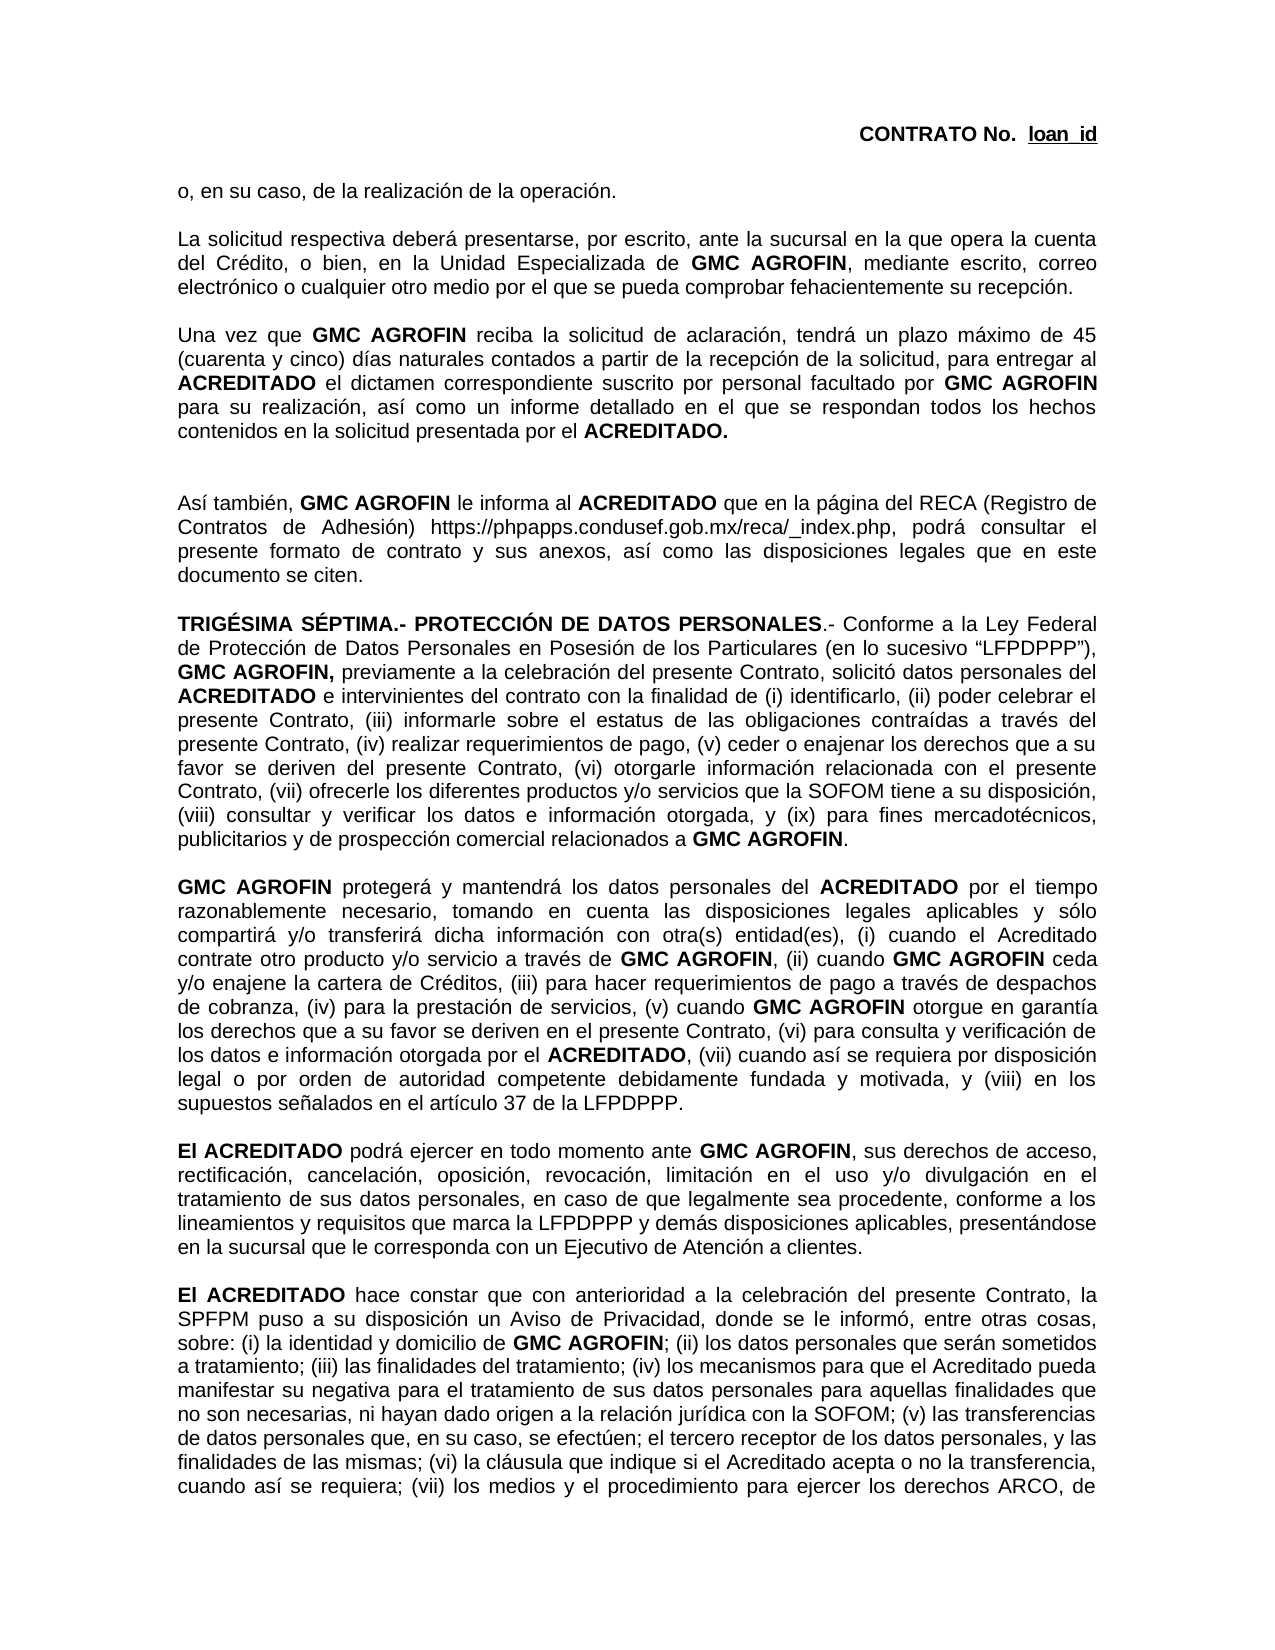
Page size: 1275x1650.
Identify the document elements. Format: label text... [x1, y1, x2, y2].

text o, en su caso, de la realización de la operación. [177, 179, 1098, 203]
text GMC AGROFIN protegerá y mantendrá los datos personales del ACREDITADO por el tiempo razonablemente necesario, tomando en cuenta las disposiciones legales aplicables y sólo compartirá y/o transferirá dicha información con otra(s) entidad(es), (i) cuando el Acreditado contrate otro producto y/o servicio a través de GMC AGROFIN, (ii) cuando GMC AGROFIN ceda y/o enajene la cartera de Créditos, (iii) para hacer requerimientos de pago a través de despachos de cobranza, (iv) para la prestación de servicios, (v) cuando GMC AGROFIN otorgue en garantía los derechos que a su favor se deriven en el presente Contrato, (vi) para consulta y verificación de los datos e información otorgada por el ACREDITADO, (vii) cuando así se requiera por disposición legal o por orden de autoridad competente debidamente fundada y motivada, y (viii) en los supuestos señalados en el artículo 37 de la LFPDPPP. [177, 875, 1098, 1115]
text El ACREDITADO podrá ejercer en todo momento ante GMC AGROFIN, sus derechos de acceso, rectificación, cancelación, oposición, revocación, limitación en el uso y/o divulgación en el tratamiento de sus datos personales, en caso de que legalmente sea procedente, conforme a los lineamientos y requisitos que marca la LFPDPPP y demás disposiciones aplicables, presentándose en la sucursal que le corresponda con un Ejecutivo de Atención a clientes. [177, 1139, 1098, 1258]
text Así también, GMC AGROFIN le informa al ACREDITADO que en la página del RECA (Registro de Contratos de Adhesión) https://phpapps.condusef.gob.mx/reca/_index.php, podrá consultar el presente formato de contrato y sus anexos, así como las disposiciones legales que en este documento se citen. [177, 491, 1098, 587]
text El ACREDITADO hace constar que con anterioridad a la celebración del presente Contrato, la SPFPM puso a su disposición un Aviso de Privacidad, donde se le informó, entre otras cosas, sobre: (i) la identidad y domicilio de GMC AGROFIN; (ii) los datos personales que serán sometidos a tratamiento; (iii) las finalidades del tratamiento; (iv) los mecanismos para que el Acreditado pueda manifestar su negativa para el tratamiento de sus datos personales para aquellas finalidades que no son necesarias, ni hayan dado origen a la relación jurídica con la SOFOM; (v) las transferencias de datos personales que, en su caso, se efectúen; el tercero receptor de los datos personales, y las finalidades de las mismas; (vi) la cláusula que indique si el Acreditado acepta o no la transferencia, cuando así se requiera; (vii) los medios y el procedimiento para ejercer los derechos ARCO, de [177, 1282, 1098, 1498]
text Una vez que GMC AGROFIN reciba la solicitud de aclaración, tendrá un plazo máximo de 45 (cuarenta y cinco) días naturales contados a partir de la recepción de la solicitud, para entregar al ACREDITADO el dictamen correspondiente suscrito por personal facultado por GMC AGROFIN para su realización, así como un informe detallado en el que se respondan todos los hechos contenidos en la solicitud presentada por el ACREDITADO. [177, 323, 1098, 443]
text La solicitud respectiva deberá presentarse, por escrito, ante la sucursal en la que opera la cuenta del Crédito, o bien, en la Unidad Especializada de GMC AGROFIN, mediante escrito, correo electrónico o cualquier otro medio por el que se pueda comprobar fehacientemente su recepción. [177, 227, 1098, 299]
text TRIGÉSIMA SÉPTIMA.- PROTECCIÓN DE DATOS PERSONALES.- Conforme a la Ley Federal de Protección de Datos Personales en Posesión de los Particulares (en lo sucesivo “LFPDPPP”), GMC AGROFIN, previamente a la celebración del presente Contrato, solicitó datos personales del ACREDITADO e intervinientes del contrato con la finalidad de (i) identificarlo, (ii) poder celebrar el presente Contrato, (iii) informarle sobre el estatus de las obligaciones contraídas a través del presente Contrato, (iv) realizar requerimientos de pago, (v) ceder o enajenar los derechos que a su favor se deriven del presente Contrato, (vi) otorgarle información relacionada con el presente Contrato, (vii) ofrecerle los diferentes productos y/o servicios que la SOFOM tiene a su disposición, (viii) consultar y verificar los datos e información otorgada, y (ix) para fines mercadotécnicos, publicitarios y de prospección comercial relacionados a GMC AGROFIN. [177, 612, 1098, 851]
